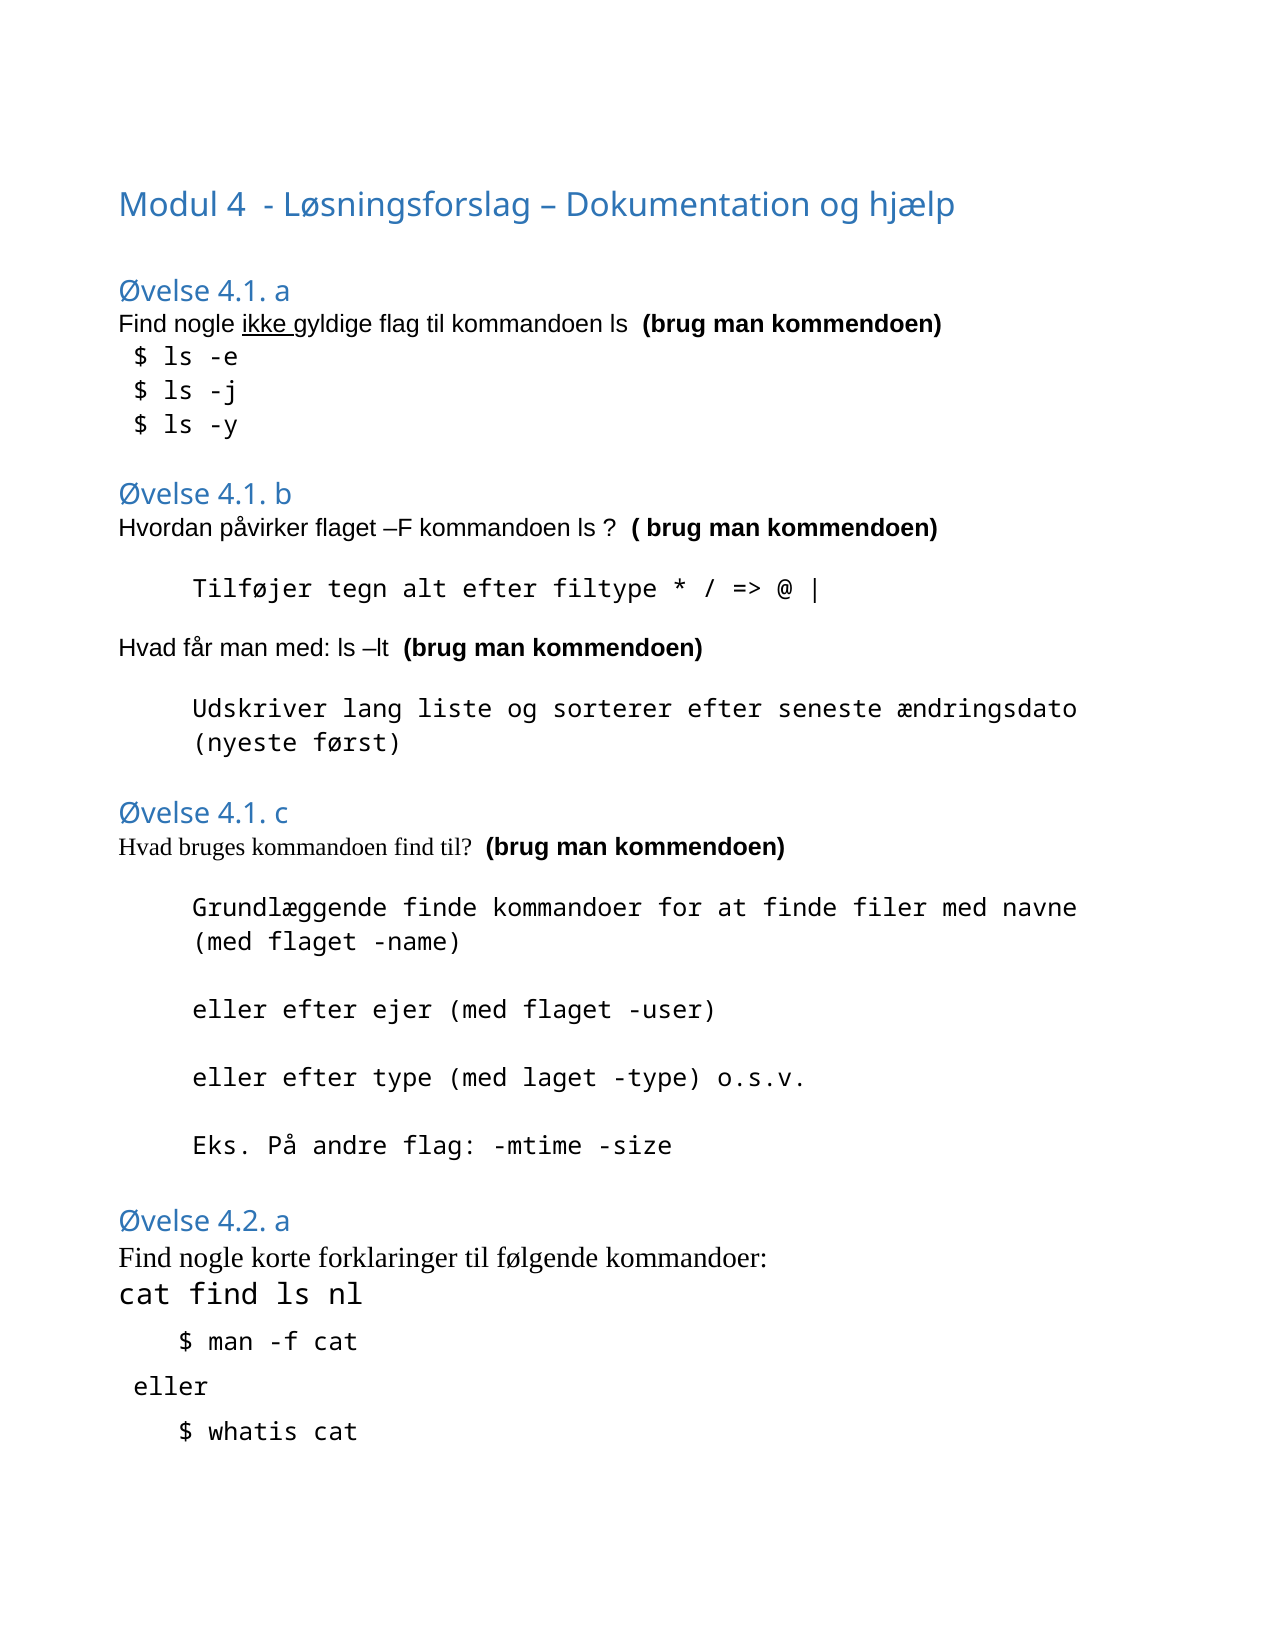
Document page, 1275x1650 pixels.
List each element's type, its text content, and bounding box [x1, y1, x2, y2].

text Grundlæggende finde kommandoer for at finde filer med navne (med flaget -name) [118, 889, 1157, 957]
text Hvad får man med: ls –lt (brug man kommendoen) [118, 633, 1157, 662]
text Hvordan påvirker flaget –F kommandoen ls ? ( brug man kommendoen) [118, 513, 1157, 542]
text $ ls -y [118, 406, 1157, 440]
text eller efter type (med laget -type) o.s.v. [118, 1060, 1157, 1094]
text $ man -f cat [118, 1324, 1157, 1358]
subtitle Øvelse 4.2. a [118, 1200, 1157, 1240]
text $ whatis cat [118, 1413, 1157, 1447]
text Tilføjer tegn alt efter filtype ​​* / => @ | [118, 571, 1157, 604]
text Find nogle korte forklaringer til følgende kommandoer: [118, 1240, 1157, 1273]
text Eks. På andre flag: -mtime -size [118, 1128, 1157, 1162]
text Udskriver lang liste og sorterer efter seneste ændringsdato (nyeste først) [118, 691, 1157, 759]
text eller efter ejer (med flaget -user) [118, 992, 1157, 1026]
text $ ls -e [118, 338, 1157, 372]
text eller [118, 1368, 1157, 1403]
text $ ls -j [118, 372, 1157, 406]
text Find nogle ikke gyldige flag til kommandoen ls (brug man kommendoen) [118, 309, 1157, 338]
text cat find ls nl [118, 1273, 1157, 1313]
subtitle Øvelse 4.1. a [118, 230, 1157, 309]
subtitle Modul 4 - Løsningsforslag – Dokumentation og hjælp [118, 181, 1157, 226]
text Hvad bruges kommandoen find til? (brug man kommendoen) [118, 832, 1157, 860]
subtitle Øvelse 4.1. b [118, 473, 1157, 513]
subtitle Øvelse 4.1. c [118, 792, 1157, 832]
